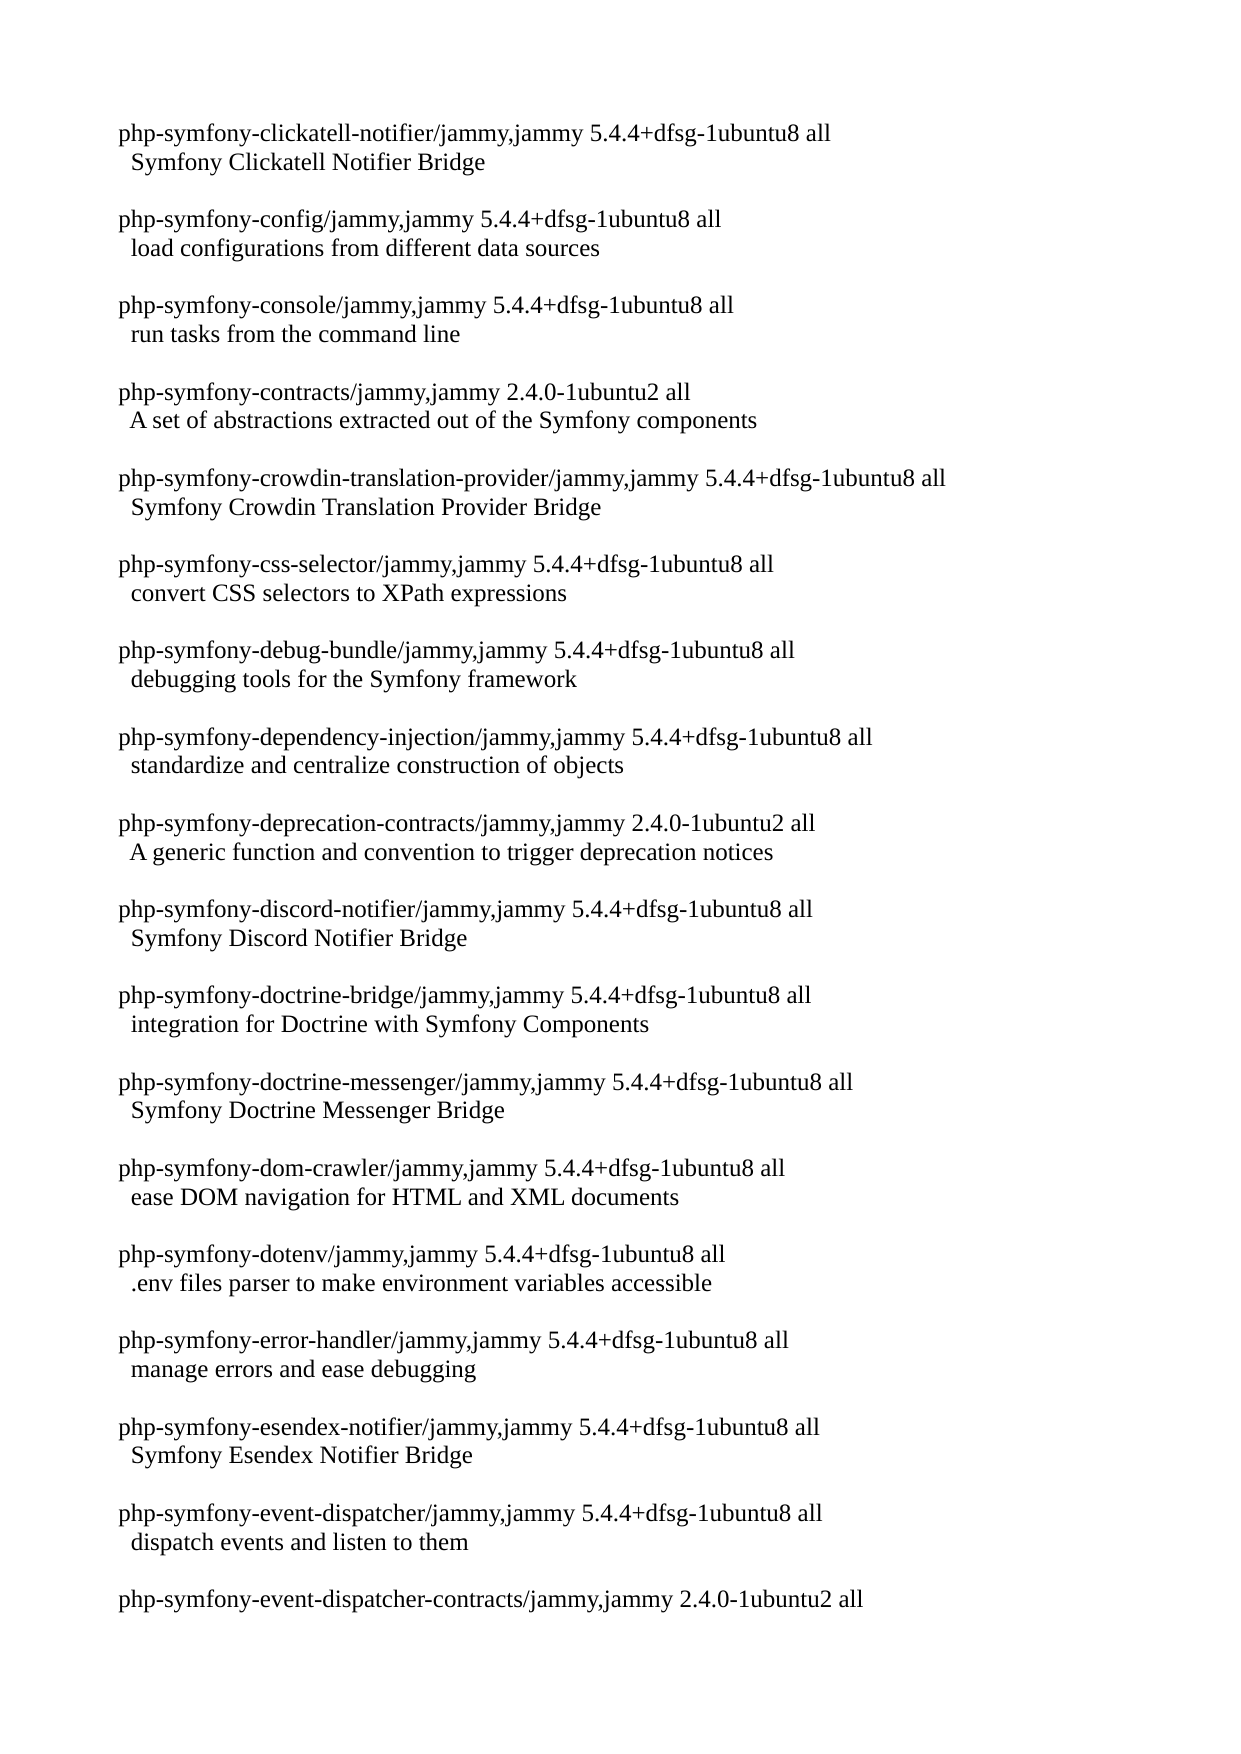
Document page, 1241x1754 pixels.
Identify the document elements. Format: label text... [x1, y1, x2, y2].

text debugging tools for the Symfony framework [118, 664, 1122, 693]
text php-symfony-deprecation-contracts/jammy,jammy 2.4.0-1ubuntu2 all [118, 808, 1122, 837]
text Symfony Doctrine Messenger Bridge [118, 1096, 1122, 1124]
text load configurations from different data sources [118, 233, 1122, 262]
text ease DOM navigation for HTML and XML documents [118, 1182, 1122, 1211]
text convert CSS selectors to XPath expressions [118, 578, 1122, 607]
text php-symfony-contracts/jammy,jammy 2.4.0-1ubuntu2 all [118, 377, 1122, 406]
text php-symfony-debug-bundle/jammy,jammy 5.4.4+dfsg-1ubuntu8 all [118, 636, 1122, 664]
text php-symfony-event-dispatcher-contracts/jammy,jammy 2.4.0-1ubuntu2 all [118, 1584, 1122, 1613]
text run tasks from the command line [118, 319, 1122, 348]
text php-symfony-error-handler/jammy,jammy 5.4.4+dfsg-1ubuntu8 all [118, 1326, 1122, 1354]
text php-symfony-dom-crawler/jammy,jammy 5.4.4+dfsg-1ubuntu8 all [118, 1153, 1122, 1182]
text Symfony Clickatell Notifier Bridge [118, 147, 1122, 176]
text php-symfony-esendex-notifier/jammy,jammy 5.4.4+dfsg-1ubuntu8 all [118, 1412, 1122, 1441]
text php-symfony-dotenv/jammy,jammy 5.4.4+dfsg-1ubuntu8 all [118, 1239, 1122, 1268]
text integration for Doctrine with Symfony Components [118, 1009, 1122, 1038]
text php-symfony-css-selector/jammy,jammy 5.4.4+dfsg-1ubuntu8 all [118, 549, 1122, 578]
text Symfony Discord Notifier Bridge [118, 923, 1122, 952]
text php-symfony-console/jammy,jammy 5.4.4+dfsg-1ubuntu8 all [118, 291, 1122, 319]
text .env files parser to make environment variables accessible [118, 1268, 1122, 1297]
text php-symfony-doctrine-messenger/jammy,jammy 5.4.4+dfsg-1ubuntu8 all [118, 1067, 1122, 1096]
text manage errors and ease debugging [118, 1354, 1122, 1383]
text php-symfony-clickatell-notifier/jammy,jammy 5.4.4+dfsg-1ubuntu8 all [118, 118, 1122, 147]
text A set of abstractions extracted out of the Symfony components [118, 406, 1122, 434]
text php-symfony-event-dispatcher/jammy,jammy 5.4.4+dfsg-1ubuntu8 all [118, 1498, 1122, 1527]
text php-symfony-dependency-injection/jammy,jammy 5.4.4+dfsg-1ubuntu8 all [118, 722, 1122, 751]
text Symfony Esendex Notifier Bridge [118, 1441, 1122, 1469]
text dispatch events and listen to them [118, 1527, 1122, 1556]
text php-symfony-config/jammy,jammy 5.4.4+dfsg-1ubuntu8 all [118, 204, 1122, 233]
text A generic function and convention to trigger deprecation notices [118, 837, 1122, 866]
text php-symfony-crowdin-translation-provider/jammy,jammy 5.4.4+dfsg-1ubuntu8 all [118, 463, 1122, 492]
text php-symfony-doctrine-bridge/jammy,jammy 5.4.4+dfsg-1ubuntu8 all [118, 981, 1122, 1009]
text Symfony Crowdin Translation Provider Bridge [118, 492, 1122, 521]
text php-symfony-discord-notifier/jammy,jammy 5.4.4+dfsg-1ubuntu8 all [118, 894, 1122, 923]
text standardize and centralize construction of objects [118, 751, 1122, 779]
